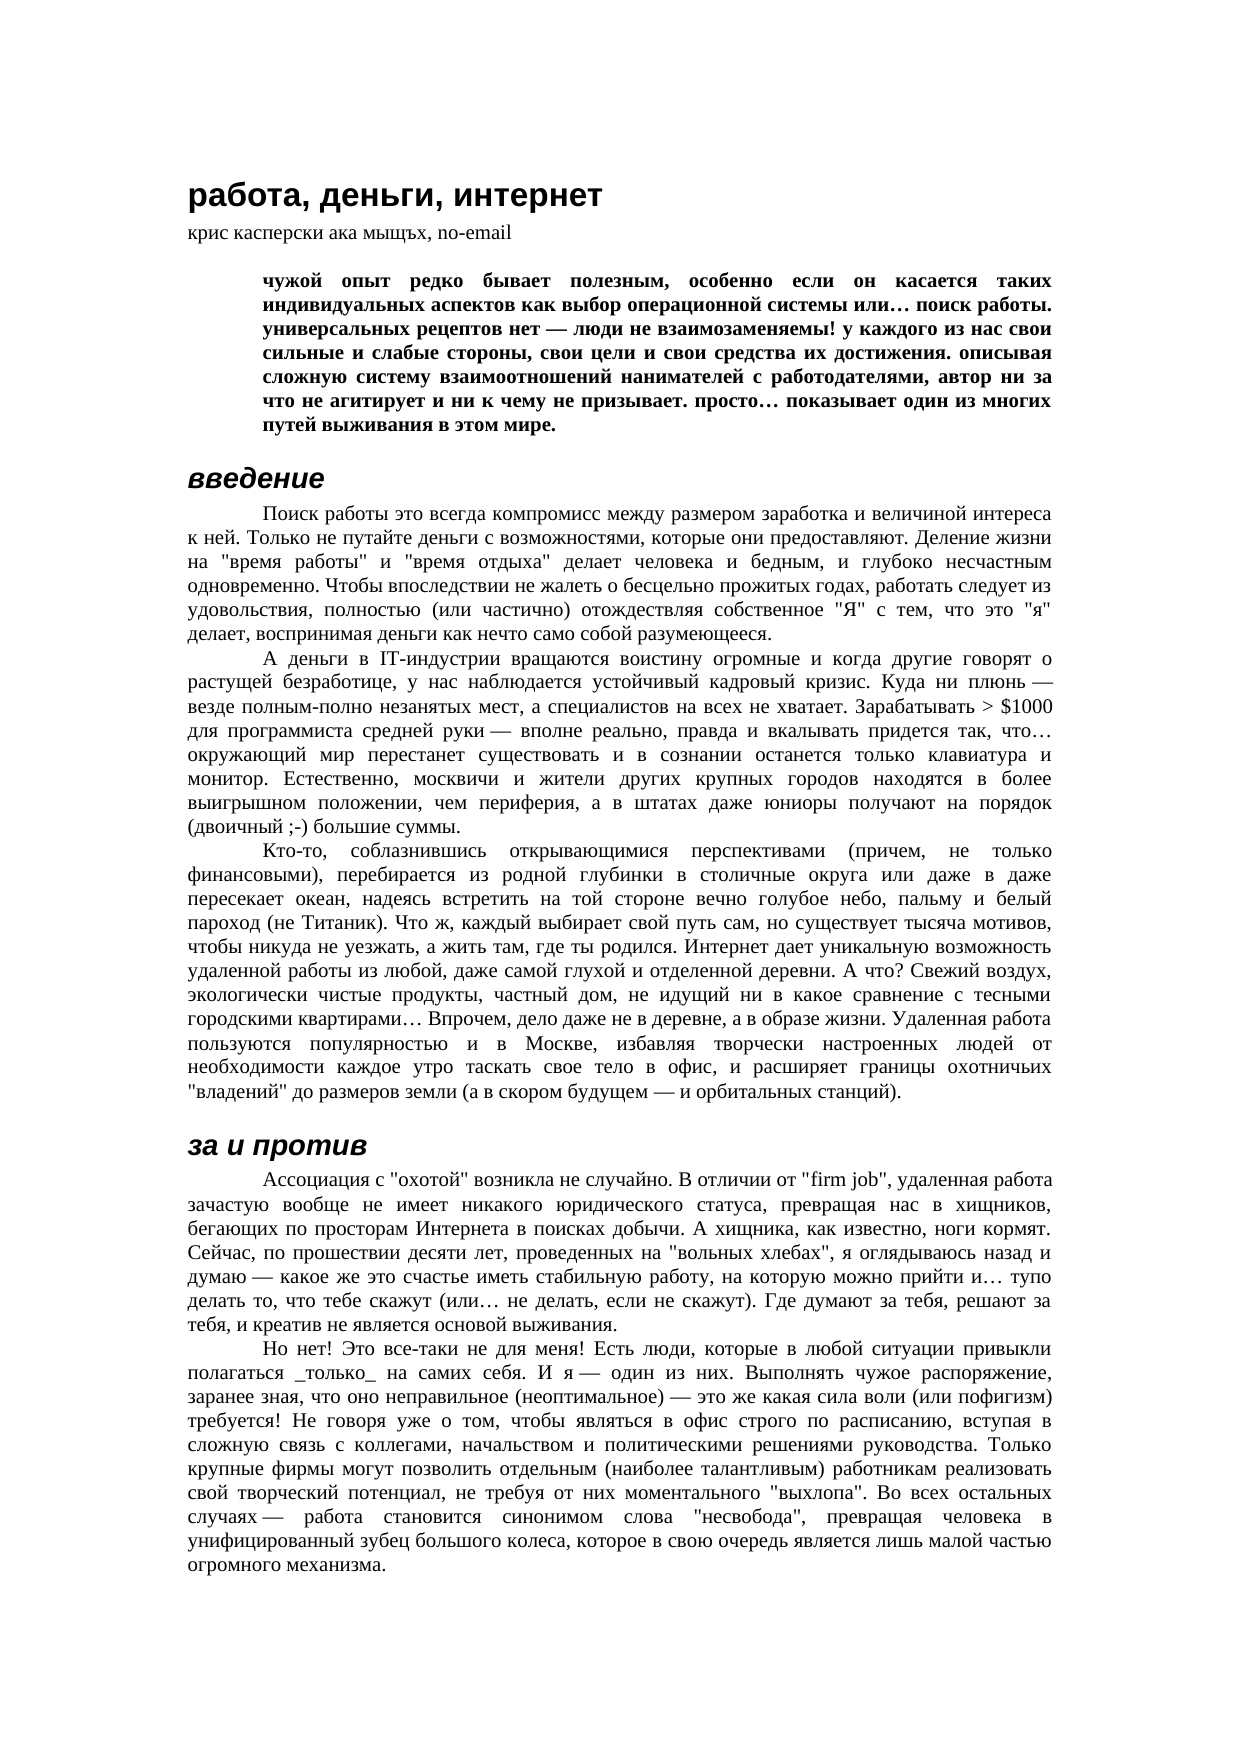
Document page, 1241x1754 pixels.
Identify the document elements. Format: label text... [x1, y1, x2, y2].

subtitle введение [187, 461, 1053, 495]
text Но нет! Это все-таки не для меня! Есть люди, которые в любой ситуации привыкли полагаться _только_ на самих себя. И я — один из них. Выполнять чужое распоряжение, заранее зная, что оно неправильное (неоптимальное) — это же какая сила воли (или пофигизм) требуется! Не говоря уже о том, чтобы являться в офис строго по расписанию, вступая в сложную связь с коллегами, начальством и политическими решениями руководства. Только крупные фирмы могут позволить отдельным (наиболее талантливым) работникам реализовать свой творческий потенциал, не требуя от них моментального "выхлопа". Во всех остальных случаях — работа становится синонимом слова "несвобода", превращая человека в унифицированный зубец большого колеса, которое в свою очередь является лишь малой частью огромного механизма. [187, 1336, 1053, 1576]
text А деньги в IT-индустрии вращаются воистину огромные и когда другие говорят о растущей безработице, у нас наблюдается устойчивый кадровый кризис. Куда ни плюнь — везде полным-полно незанятых мест, а специалистов на всех не хватает. Зарабатывать > $1000 для программиста средней руки — вполне реально, правда и вкалывать придется так, что… окружающий мир перестанет существовать и в сознании останется только клавиатура и монитор. Естественно, москвичи и жители других крупных городов находятся в более выигрышном положении, чем периферия, а в штатах даже юниоры получают на порядок (двоичный ;-) большие суммы. [187, 645, 1053, 838]
text чужой опыт редко бывает полезным, особенно если он касается таких индивидуальных аспектов как выбор операционной системы или… поиск работы. универсальных рецептов нет — люди не взаимозаменяемы! у каждого из нас свои сильные и слабые стороны, свои цели и свои средства их достижения. описывая сложную систему взаимоотношений нанимателей с работодателями, автор ни за что не агитирует и ни к чему не призывает. просто… показывает один из многих путей выживания в этом мире. [262, 268, 1053, 436]
subtitle за и против [187, 1128, 1053, 1161]
text Ассоциация с "охотой" возникла не случайно. В отличии от "firm job", удаленная работа зачастую вообще не имеет никакого юридического статуса, превращая нас в хищников, бегающих по просторам Интернета в поисках добычи. А хищника, как известно, ноги кормят. Сейчас, по прошествии десяти лет, проведенных на "вольных хлебах", я оглядываюсь назад и думаю — какое же это счастье иметь стабильную работу, на которую можно прийти и… тупо делать то, что тебе скажут (или… не делать, если не скажут). Где думают за тебя, решают за тебя, и креатив не является основой выживания. [187, 1167, 1053, 1336]
subtitle работа, деньги, интернет [187, 175, 1053, 213]
text Поиск работы это всегда компромисс между размером заработка и величиной интереса к ней. Только не путайте деньги с возможностями, которые они предоставляют. Деление жизни на "время работы" и "время отдыха" делает человека и бедным, и глубоко несчастным одновременно. Чтобы впоследствии не жалеть о бесцельно прожитых годах, работать следует из удовольствия, полностью (или частично) отождествляя собственное "Я" с тем, что это "я" делает, воспринимая деньги как нечто само собой разумеющееся. [187, 501, 1053, 645]
text крис касперски ака мыщъх, no-email [187, 220, 1053, 244]
text Кто-то, соблазнившись открывающимися перспективами (причем, не только финансовыми), перебирается из родной глубинки в столичные округа или даже в даже пересекает океан, надеясь встретить на той стороне вечно голубое небо, пальму и белый пароход (не Титаник). Что ж, каждый выбирает свой путь сам, но существует тысяча мотивов, чтобы никуда не уезжать, а жить там, где ты родился. Интернет дает уникальную возможность удаленной работы из любой, даже самой глухой и отделенной деревни. А что? Свежий воздух, экологически чистые продукты, частный дом, не идущий ни в какое сравнение с тесными городскими квартирами… Впрочем, дело даже не в деревне, а в образе жизни. Удаленная работа пользуются популярностью и в Москве, избавляя творчески настроенных людей от необходимости каждое утро таскать свое тело в офис, и расширяет границы охотничьих "владений" до размеров земли (а в скором будущем — и орбитальных станций). [187, 838, 1053, 1103]
